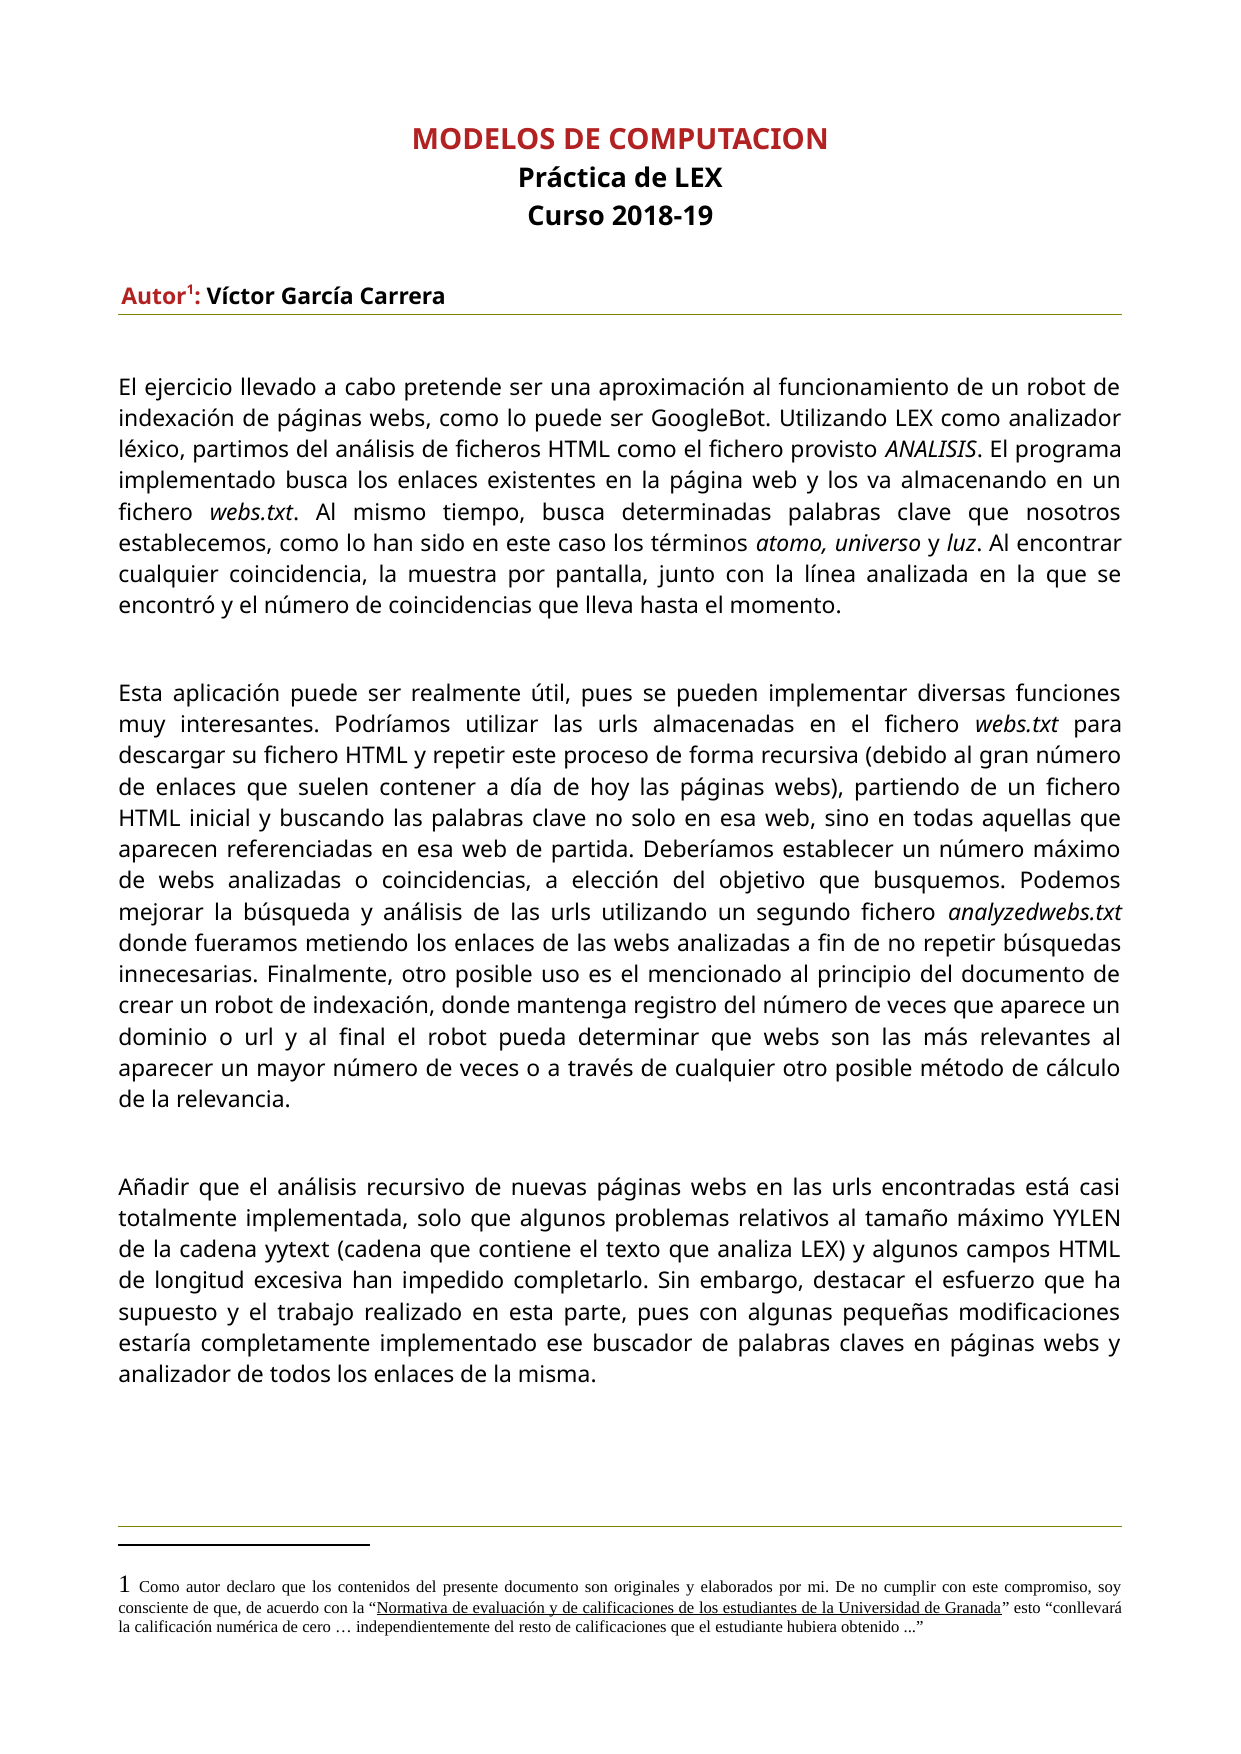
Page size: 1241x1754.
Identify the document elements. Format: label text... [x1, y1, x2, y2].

text Como autor declaro que los contenidos del presente documento son originales y elaborados por mi. De no cumplir con este compromiso, soy consciente de que, de acuerdo con la “Normativa de evaluación y de calificaciones de los estudiantes de la Universidad de Granada” esto “conllevará la calificación numérica de cero … independientemente del resto de calificaciones que el estudiante hubiera obtenido ...” [118, 1569, 1122, 1636]
text Autor: Víctor García Carrera [118, 277, 1122, 314]
text El ejercicio llevado a cabo pretende ser una aproximación al funcionamiento de un robot de indexación de páginas webs, como lo puede ser GoogleBot. Utilizando LEX como analizador léxico, partimos del análisis de ficheros HTML como el fichero provisto ANALISIS. El programa implementado busca los enlaces existentes en la página web y los va almacenando en un fichero webs.txt. Al mismo tiempo, busca determinadas palabras clave que nosotros establecemos, como lo han sido en este caso los términos atomo, universo y luz. Al encontrar cualquier coincidencia, la muestra por pantalla, junto con la línea analizada en la que se encontró y el número de coincidencias que lleva hasta el momento. [118, 371, 1122, 621]
text Curso 2018-19 [118, 196, 1122, 233]
text MODELOS DE COMPUTACION [118, 118, 1122, 158]
text Práctica de LEX [118, 158, 1122, 195]
text Esta aplicación puede ser realmente útil, pues se pueden implementar diversas funciones muy interesantes. Podríamos utilizar las urls almacenadas en el fichero webs.txt para descargar su fichero HTML y repetir este proceso de forma recursiva (debido al gran número de enlaces que suelen contener a día de hoy las páginas webs), partiendo de un fichero HTML inicial y buscando las palabras clave no solo en esa web, sino en todas aquellas que aparecen referenciadas en esa web de partida. Deberíamos establecer un número máximo de webs analizadas o coincidencias, a elección del objetivo que busquemos. Podemos mejorar la búsqueda y análisis de las urls utilizando un segundo fichero analyzedwebs.txt donde fueramos metiendo los enlaces de las webs analizadas a fin de no repetir búsquedas innecesarias. Finalmente, otro posible uso es el mencionado al principio del documento de crear un robot de indexación, donde mantenga registro del número de veces que aparece un dominio o url y al final el robot pueda determinar que webs son las más relevantes al aparecer un mayor número de veces o a través de cualquier otro posible método de cálculo de la relevancia. [118, 677, 1122, 1114]
text Añadir que el análisis recursivo de nuevas páginas webs en las urls encontradas está casi totalmente implementada, solo que algunos problemas relativos al tamaño máximo YYLEN de la cadena yytext (cadena que contiene el texto que analiza LEX) y algunos campos HTML de longitud excesiva han impedido completarlo. Sin embargo, destacar el esfuerzo que ha supuesto y el trabajo realizado en esta parte, pues con algunas pequeñas modificaciones estaría completamente implementado ese buscador de palabras claves en páginas webs y analizador de todos los enlaces de la misma. [118, 1171, 1122, 1389]
